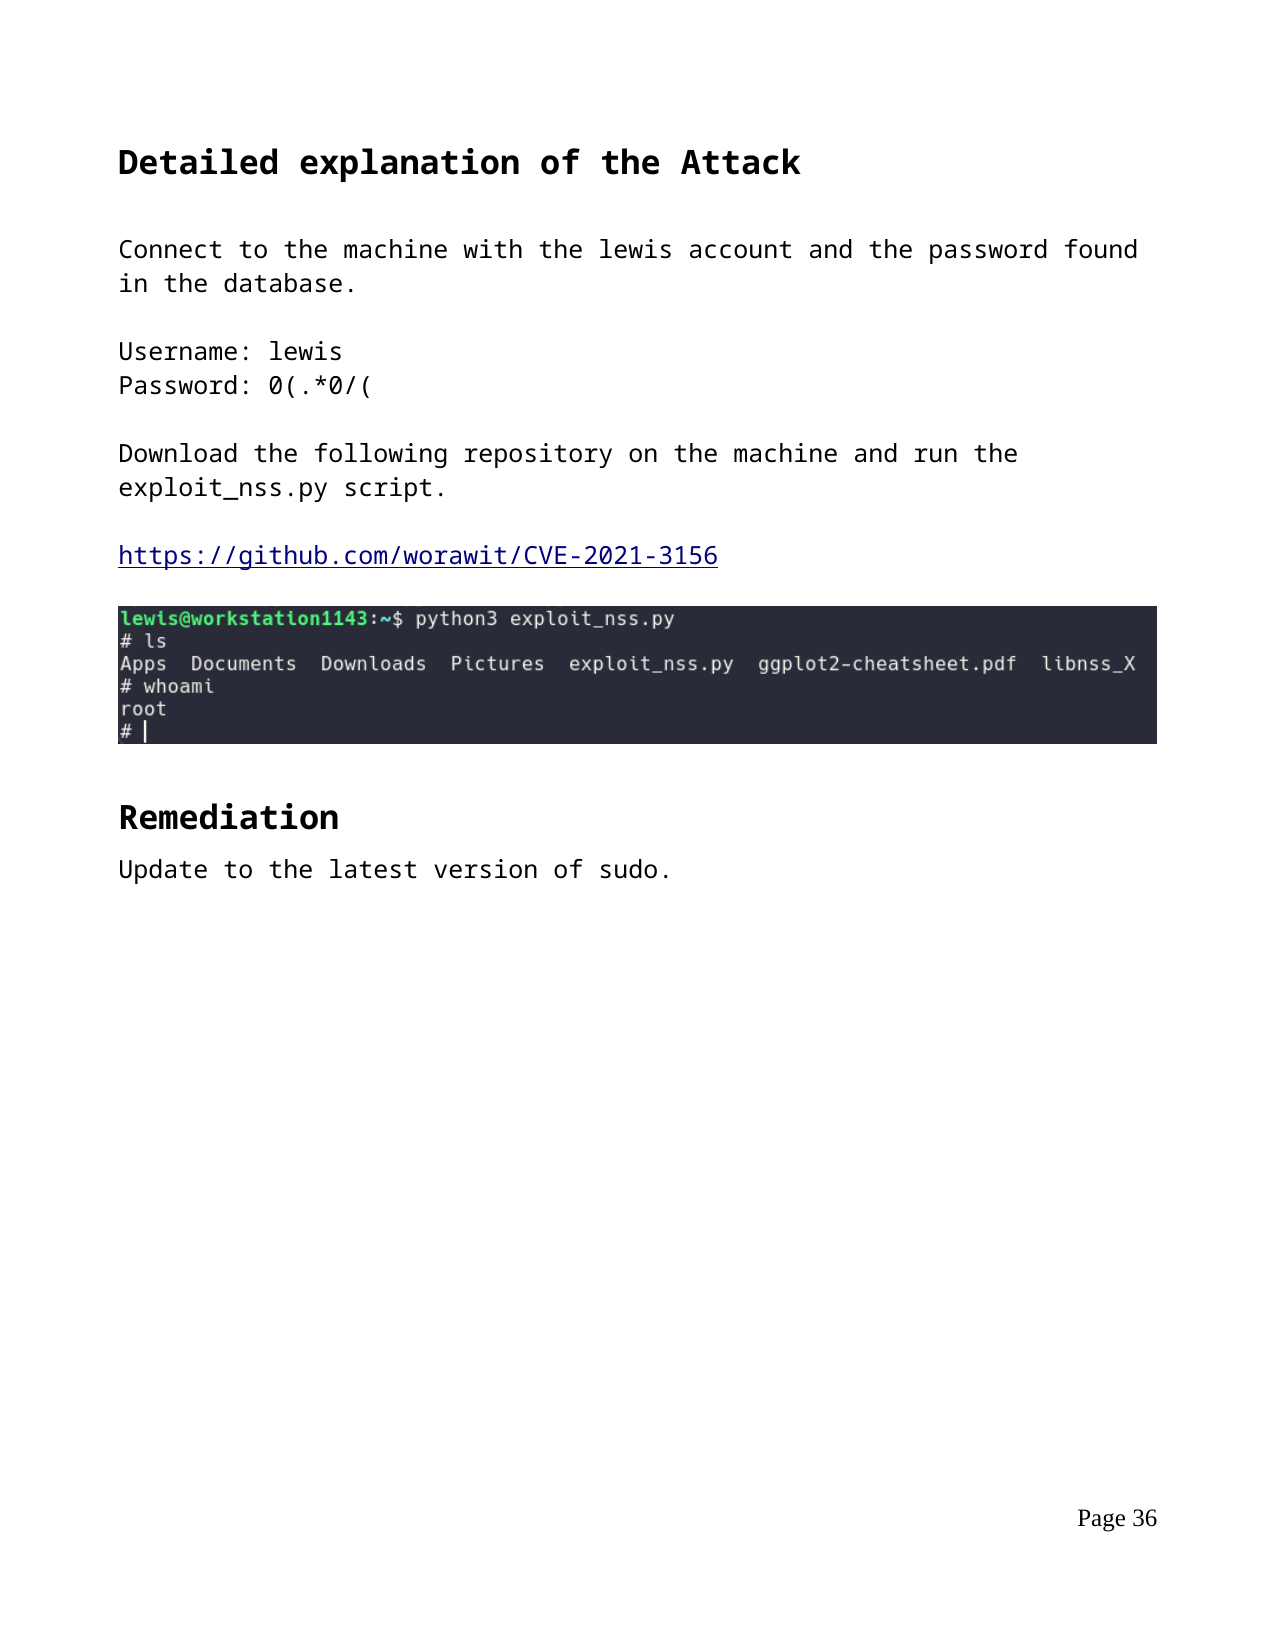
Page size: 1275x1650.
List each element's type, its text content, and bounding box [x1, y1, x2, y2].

text Username: lewis [118, 333, 1157, 367]
picture [118, 606, 1157, 744]
subtitle Remediation [118, 793, 1157, 839]
text Connect to the machine with the lewis account and the password found in the database. [118, 231, 1157, 299]
text Password: 0(.*0/( [118, 367, 1157, 402]
subtitle Detailed explanation of the Attack [118, 139, 1157, 185]
text https://github.com/worawit/CVE-2021-3156 [118, 538, 1157, 572]
text Download the following repository on the machine and run the exploit_nss.py script. [118, 436, 1157, 504]
text Update to the latest version of sudo. [118, 852, 1157, 886]
